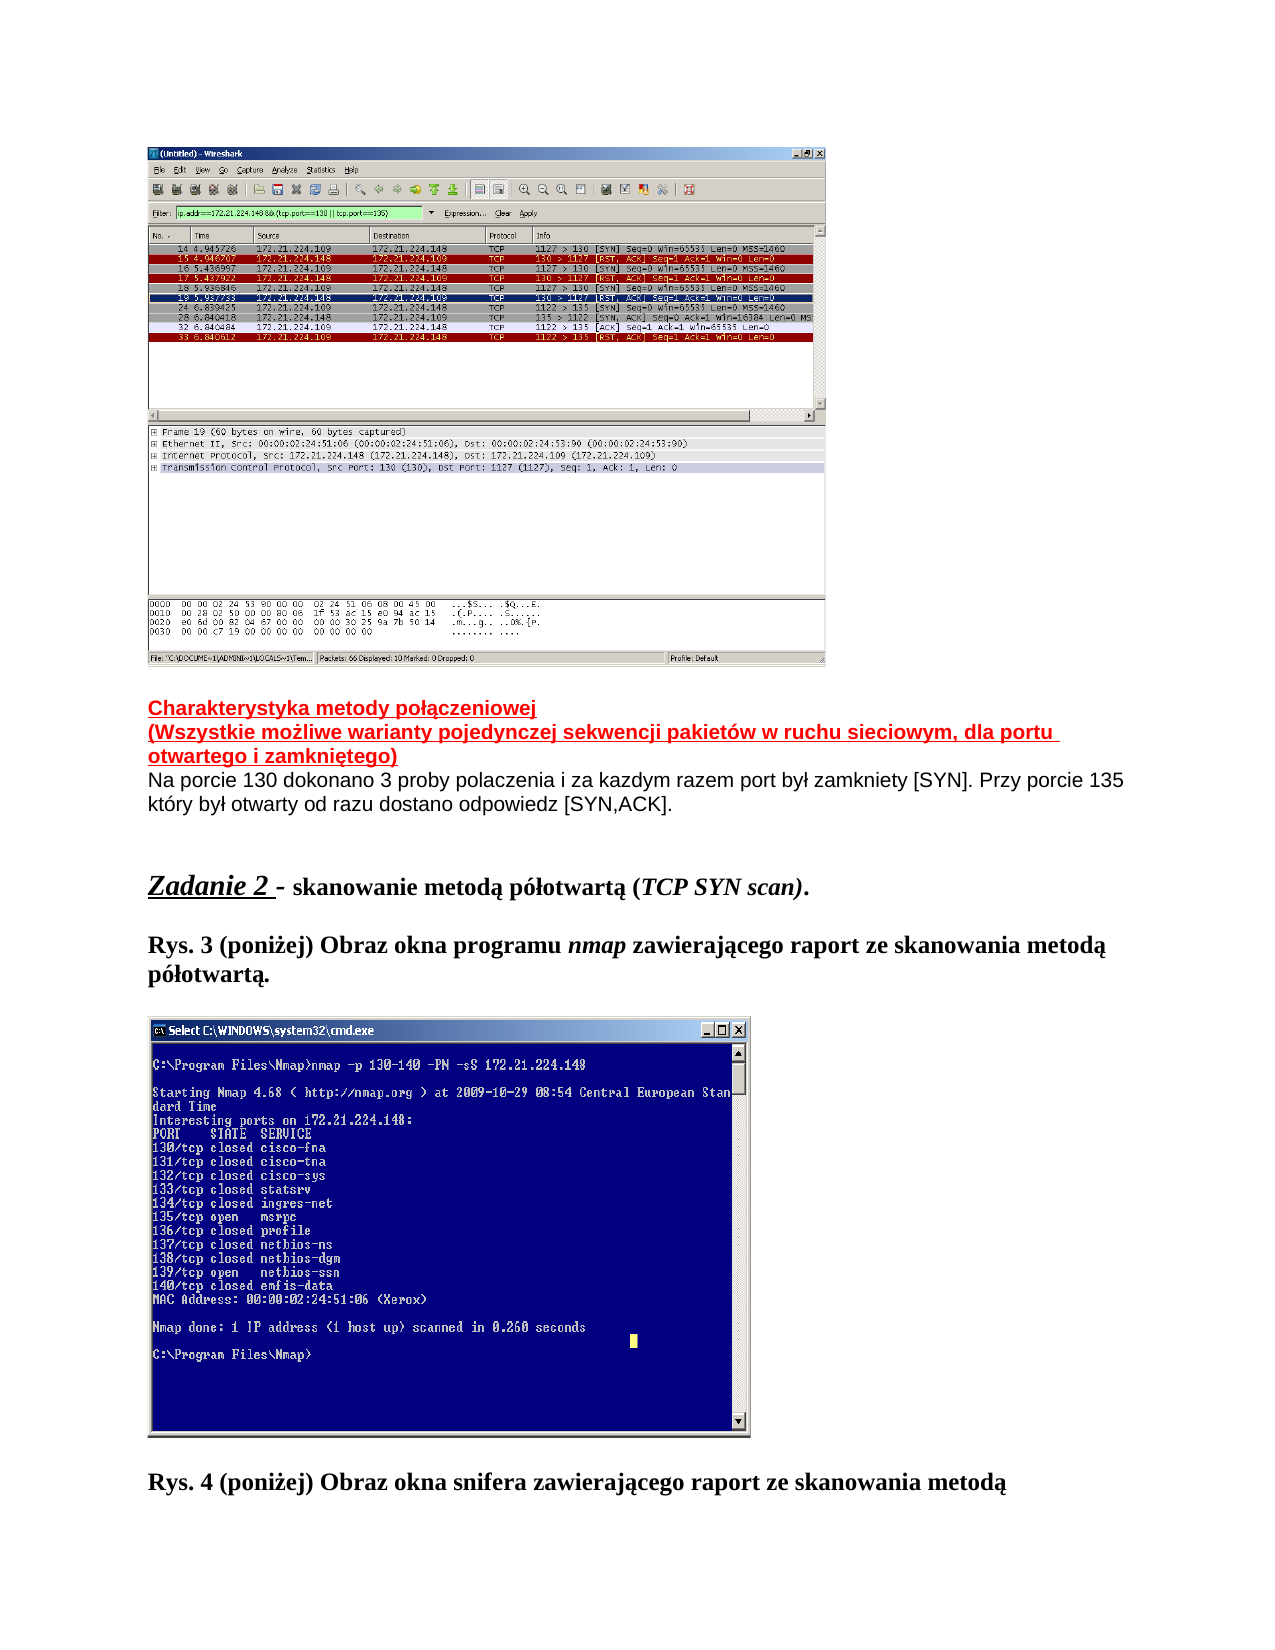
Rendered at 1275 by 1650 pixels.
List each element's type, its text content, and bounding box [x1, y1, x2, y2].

text (Wszystkie możliwe warianty pojedynczej sekwencji pakietów w ruchu sieciowym, dla portu otwartego i zamkniętego) [148, 720, 1127, 768]
text Charakterystyka metody połączeniowej [148, 696, 1127, 720]
text Rys. 3 (poniżej) Obraz okna programu nmap zawierającego raport ze skanowania metodą półotwartą. [148, 931, 1127, 988]
picture [147, 147, 826, 667]
text Rys. 4 (poniżej) Obraz okna snifera zawierającego raport ze skanowania metodą [148, 1467, 1127, 1495]
picture [147, 1016, 751, 1438]
text Zadanie 2 - skanowanie metodą półotwartą (TCP SYN scan). [148, 868, 1127, 902]
text Na porcie 130 dokonano 3 proby polaczenia i za kazdym razem port był zamkniety [SYN]. Przy porcie 135 który był otwarty od razu dostano odpowiedz [SYN,ACK]. [148, 768, 1127, 816]
